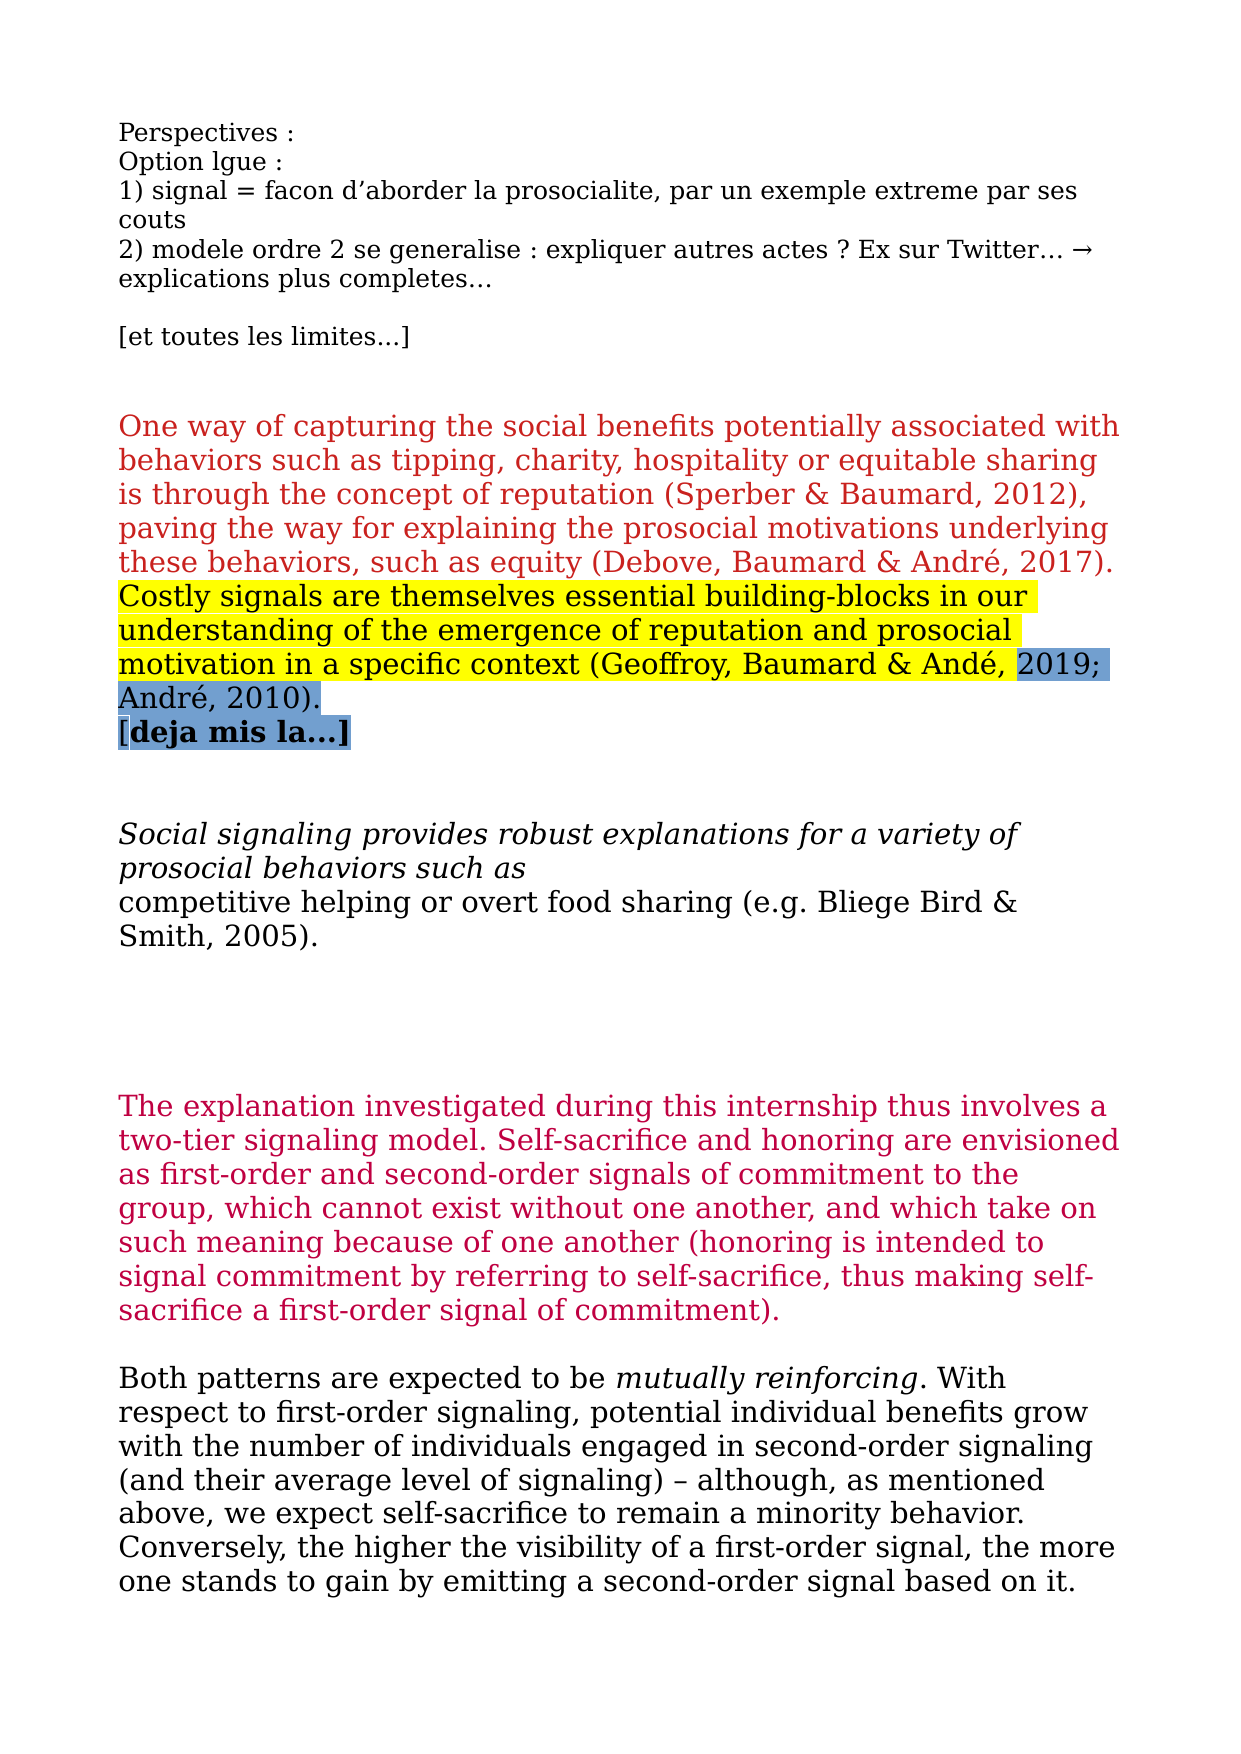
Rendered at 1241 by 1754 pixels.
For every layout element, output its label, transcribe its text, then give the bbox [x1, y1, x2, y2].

text Social signaling provides robust explanations for a variety of prosocial behaviors such as [118, 818, 1122, 886]
text competitive helping or overt food sharing (e.g. Bliege Bird & Smith, 2005). [118, 886, 1122, 953]
text One way of capturing the social benefits potentially associated with behaviors such as tipping, charity, hospitality or equitable sharing is through the concept of reputation (Sperber & Baumard, 2012), paving the way for explaining the prosocial motivations underlying these behaviors, such as equity (Debove, Baumard & André, 2017). Costly signals are themselves essential building-blocks in our understanding of the emergence of reputation and prosocial motivation in a specific context (Geoffroy, Baumard & Andé, 2019; André, 2010). [118, 410, 1122, 715]
text Perspectives : Option lgue : 1) signal = facon d’aborder la prosocialite, par un exemple extreme par ses couts [118, 118, 1122, 235]
text The explanation investigated during this internship thus involves a two-tier signaling model. Self-sacrifice and honoring are envisioned as first-order and second-order signals of commitment to the group, which cannot exist without one another, and which take on such meaning because of one another (honoring is intended to signal commitment by referring to self-sacrifice, thus making self-sacrifice a first-order signal of commitment). [118, 1089, 1122, 1327]
text [deja mis la...] [118, 715, 1122, 750]
text [et toutes les limites...] [118, 322, 1122, 351]
text 2) modele ordre 2 se generalise : expliquer autres actes ? Ex sur Twitter… → explications plus completes… [118, 235, 1122, 293]
text Both patterns are expected to be mutually reinforcing. With respect to first-order signaling, potential individual benefits grow with the number of individuals engaged in second-order signaling (and their average level of signaling) – although, as mentioned above, we expect self-sacrifice to remain a minority behavior. Conversely, the higher the visibility of a first-order signal, the more one stands to gain by emitting a second-order signal based on it. [118, 1361, 1122, 1599]
